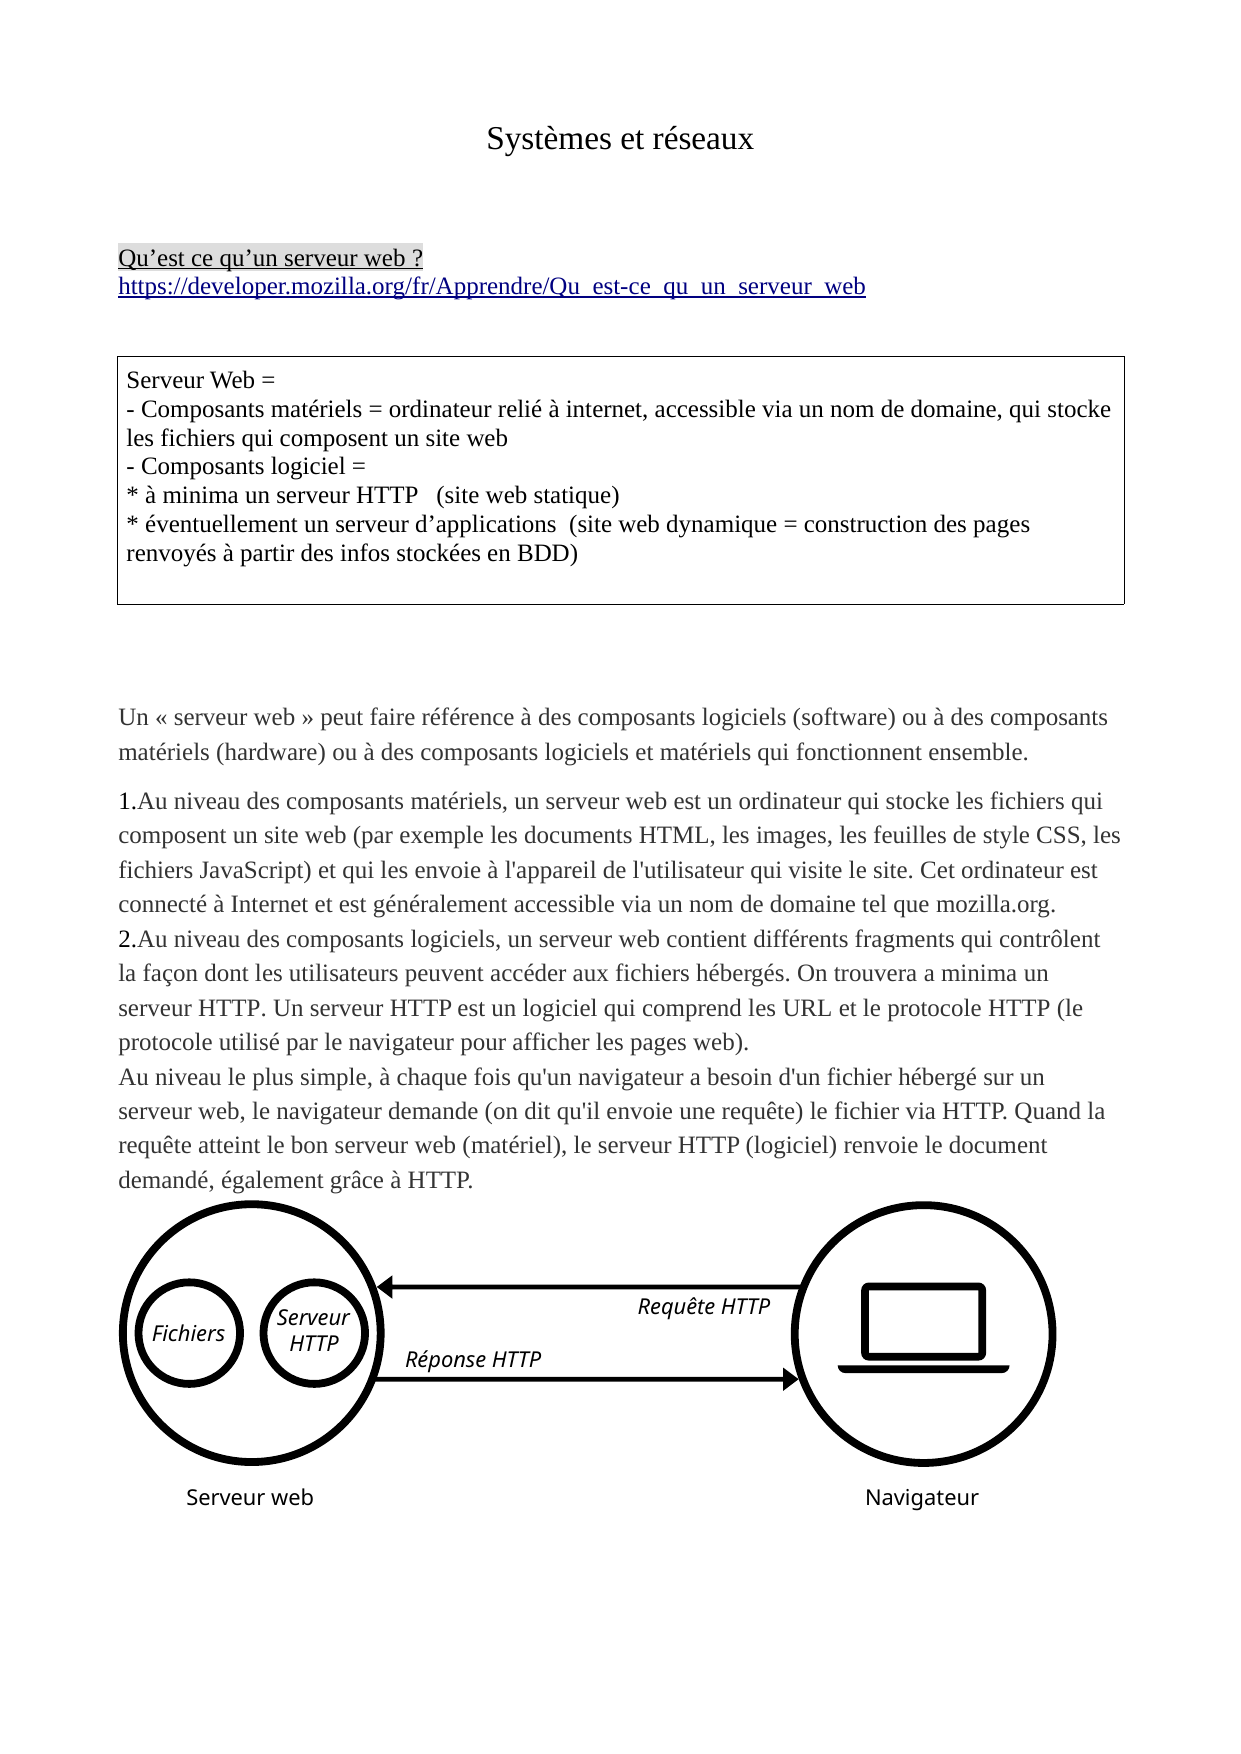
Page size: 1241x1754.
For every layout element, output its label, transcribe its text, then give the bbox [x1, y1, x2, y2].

list Au niveau des composants logiciels, un serveur web contient différents fragments qui contrôlent la façon dont les utilisateurs peuvent accéder aux fichiers hébergés. On trouvera a minima un serveur HTTP. Un serveur HTTP est un logiciel qui comprend les URL et le protocole HTTP (le protocole utilisé par le navigateur pour afficher les pages web). [118, 924, 1122, 1056]
text - Composants matériels = ordinateur relié à internet, accessible via un nom de domaine, qui stocke les fichiers qui composent un site web [126, 394, 1115, 451]
text Un « serveur web » peut faire référence à des composants logiciels (software) ou à des composants matériels (hardware) ou à des composants logiciels et matériels qui fonctionnent ensemble. [118, 702, 1122, 765]
text Serveur Web = [126, 365, 1115, 394]
text - Composants logiciel = [126, 451, 1115, 480]
list Au niveau des composants matériels, un serveur web est un ordinateur qui stocke les fichiers qui composent un site web (par exemple les documents HTML, les images, les feuilles de style CSS, les fichiers JavaScript) et qui les envoie à l'appareil de l'utilisateur qui visite le site. Cet ordinateur est connecté à Internet et est généralement accessible via un nom de domaine tel que mozilla.org. [118, 786, 1122, 918]
text Au niveau le plus simple, à chaque fois qu'un navigateur a besoin d'un fichier hébergé sur un serveur web, le navigateur demande (on dit qu'il envoie une requête) le fichier via HTTP. Quand la requête atteint le bon serveur web (matériel), le serveur HTTP (logiciel) renvoie le document demandé, également grâce à HTTP. [118, 1062, 1122, 1194]
text https://developer.mozilla.org/fr/Apprendre/Qu_est-ce_qu_un_serveur_web [118, 271, 1122, 300]
text * éventuellement un serveur d’applications (site web dynamique = construction des pages renvoyés à partir des infos stockées en BDD) [126, 509, 1115, 566]
text * à minima un serveur HTTP (site web statique) [126, 480, 1115, 509]
text Qu’est ce qu’un serveur web ? [118, 243, 1122, 271]
text Systèmes et réseaux [118, 118, 1122, 156]
